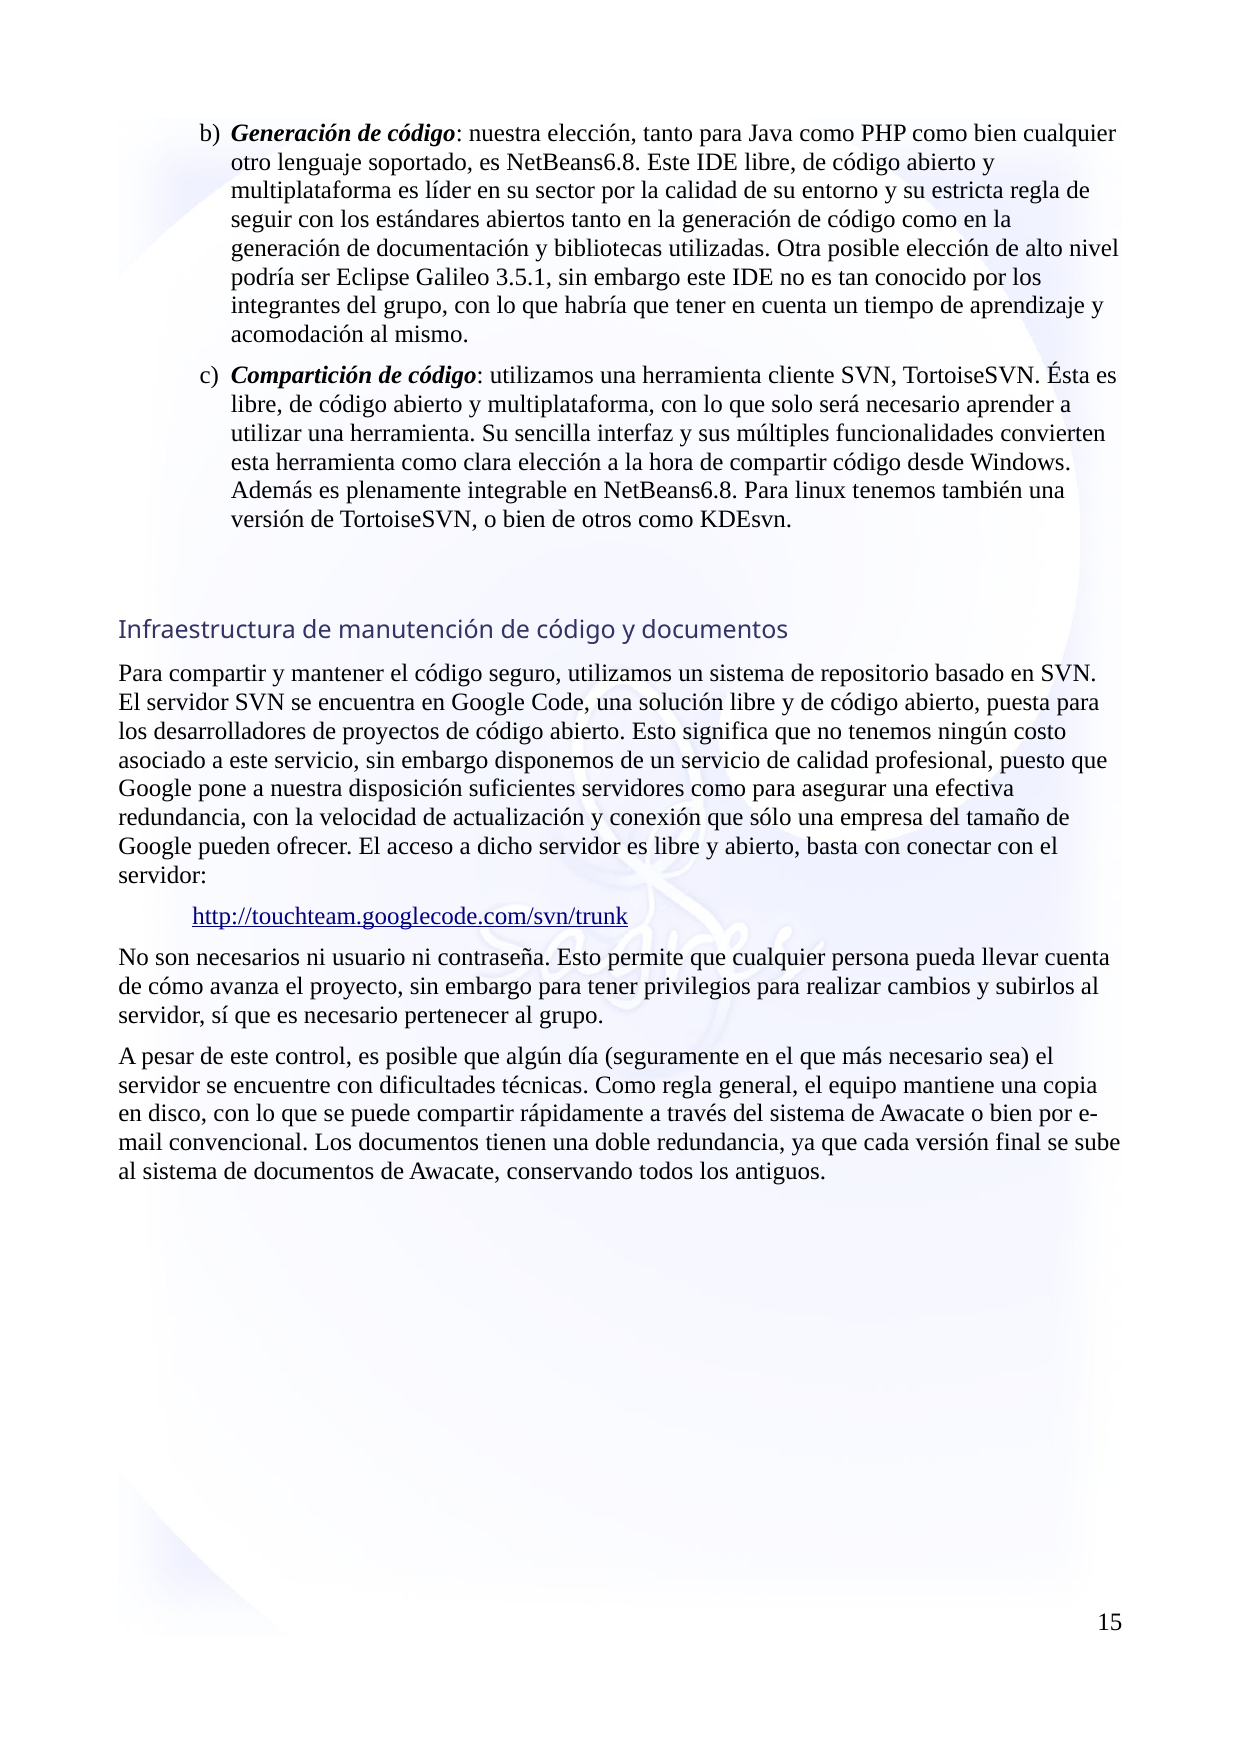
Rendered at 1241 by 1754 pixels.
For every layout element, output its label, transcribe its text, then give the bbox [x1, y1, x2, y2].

list Compartición de código: utilizamos una herramienta cliente SVN, TortoiseSVN. Ésta es libre, de código abierto y multiplataforma, con lo que solo será necesario aprender a utilizar una herramienta. Su sencilla interfaz y sus múltiples funcionalidades convierten esta herramienta como clara elección a la hora de compartir código desde Windows. Además es plenamente integrable en NetBeans6.8. Para linux tenemos también una versión de TortoiseSVN, o bien de otros como KDEsvn. [193, 361, 1122, 533]
picture [118, 1185, 1122, 1636]
picture [118, 888, 1122, 901]
text http://touchteam.googlecode.com/svn/trunk [118, 901, 1122, 930]
picture [118, 930, 1122, 942]
picture [118, 646, 1122, 658]
text Para compartir y mantener el código seguro, utilizamos un sistema de repositorio basado en SVN. El servidor SVN se encuentra en Google Code, una solución libre y de código abierto, puesta para los desarrolladores de proyectos de código abierto. Esto significa que no tenemos ningún costo asociado a este servicio, sin embargo disponemos de un servicio de calidad profesional, puesto que Google pone a nuestra disposición suficientes servidores como para asegurar una efectiva redundancia, con la velocidad de actualización y conexión que sólo una empresa del tamaño de Google pueden ofrecer. El acceso a dicho servidor es libre y abierto, basta con conectar con el servidor: [118, 658, 1122, 888]
list Generación de código: nuestra elección, tanto para Java como PHP como bien cualquier otro lenguaje soportado, es NetBeans6.8. Este IDE libre, de código abierto y multiplataforma es líder en su sector por la calidad de su entorno y su estricta regla de seguir con los estándares abiertos tanto en la generación de código como en la generación de documentación y bibliotecas utilizadas. Otra posible elección de alto nivel podría ser Eclipse Galileo 3.5.1, sin embargo este IDE no es tan conocido por los integrantes del grupo, con lo que habría que tener en cuenta un tiempo de aprendizaje y acomodación al mismo. [193, 118, 1122, 348]
subtitle Infraestructura de manutención de código y documentos [118, 612, 1122, 646]
text No son necesarios ni usuario ni contraseña. Esto permite que cualquier persona pueda llevar cuenta de cómo avanza el proyecto, sin embargo para tener privilegios para realizar cambios y subirlos al servidor, sí que es necesario pertenecer al grupo. [118, 942, 1122, 1028]
text A pesar de este control, es posible que algún día (seguramente en el que más necesario sea) el servidor se encuentre con dificultades técnicas. Como regla general, el equipo mantiene una copia en disco, con lo que se puede compartir rápidamente a través del sistema de Awacate o bien por e-mail convencional. Los documentos tienen una doble redundancia, ya que cada versión final se sube al sistema de documentos de Awacate, conservando todos los antiguos. [118, 1041, 1122, 1185]
picture [118, 1028, 1122, 1041]
picture [118, 118, 1122, 612]
